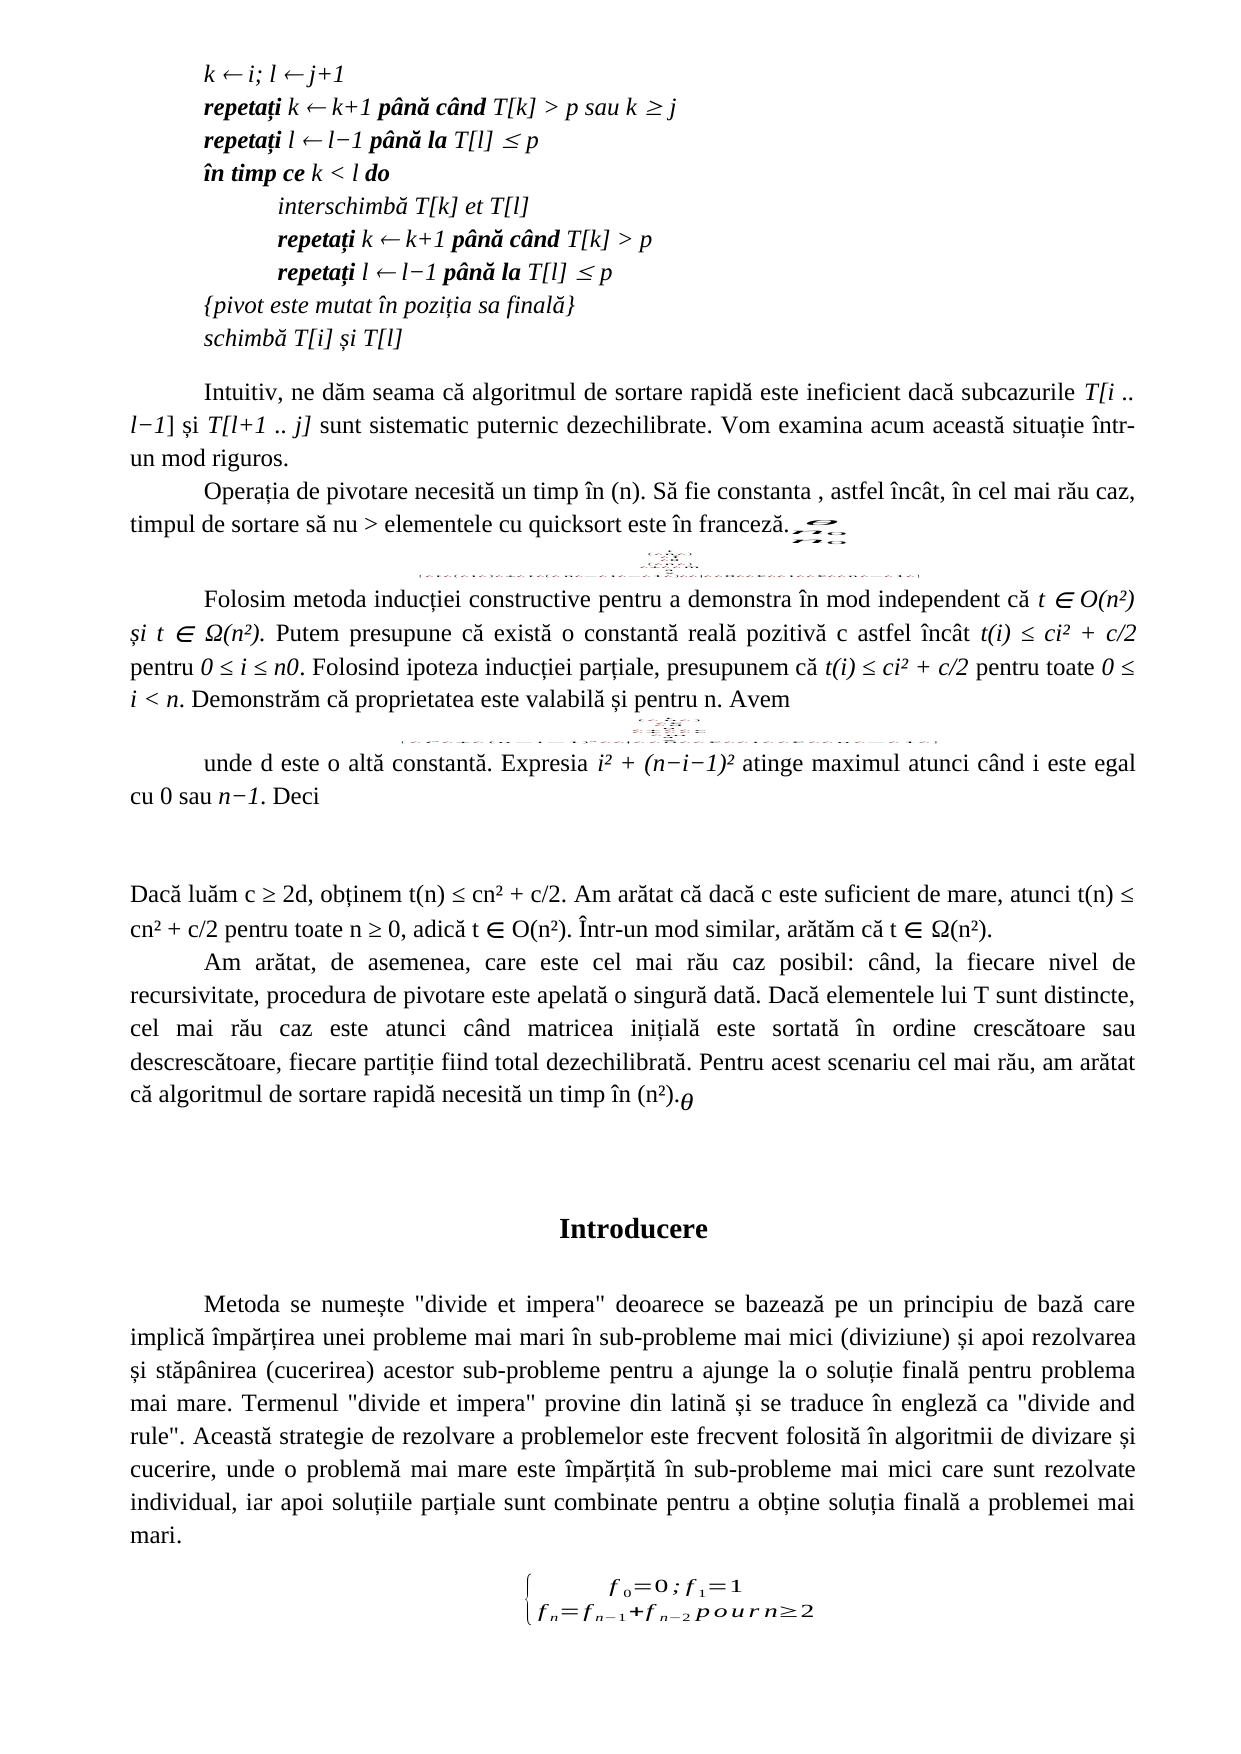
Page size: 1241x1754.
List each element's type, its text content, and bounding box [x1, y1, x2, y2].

text schimbă T[i] și T[l] [204, 323, 1137, 352]
text Am arătat, de asemenea, care este cel mai rău caz posibil: când, la fiecare nivel de recursivitate, procedura de pivotare este apelată o singură dată. Dacă elementele lui T sunt distincte, cel mai rău caz este atunci când matricea inițială este sortată în ordine crescătoare sau descrescătoare, fiecare partiție fiind total dezechilibrată. Pentru acest scenariu cel mai rău, am arătat că algoritmul de sortare rapidă necesită un timp în (n²). [130, 947, 1137, 1116]
text interschimbă T[k] et T[l] [204, 191, 1137, 220]
text repetați k ¬ k+1 până când T[k] > p sau k ³ j [130, 92, 1137, 121]
subtitle Introducere [130, 1212, 1137, 1245]
text repetați k ¬ k+1 până când T[k] > p [204, 224, 1137, 253]
text k ¬ i; l ¬ j+1 [130, 59, 1137, 88]
text {pivot este mutat în poziția sa finală} [130, 290, 1137, 319]
text repetați l ¬ l−1 până la T[l] £ p [130, 125, 1137, 154]
text Metoda se numește "divide et impera" deoarece se bazează pe un principiu de bază care implică împărțirea unei probleme mai mari în sub-probleme mai mici (diviziune) și apoi rezolvarea și stăpânirea (cucerirea) acestor sub-probleme pentru a ajunge la o soluție finală pentru problema mai mare. Termenul "divide et impera" provine din latină și se traduce în engleză ca "divide and rule". Această strategie de rezolvare a problemelor este frecvent folosită în algoritmii de divizare și cucerire, unde o problemă mai mare este împărțită în sub-probleme mai mici care sunt rezolvate individual, iar apoi soluțiile parțiale sunt combinate pentru a obține soluția finală a problemei mai mari. [130, 1289, 1137, 1548]
text Folosim metoda inducției constructive pentru a demonstra în mod independent că t ∈ O(n²) și t ∈ Ω(n²). Putem presupune că există o constantă reală pozitivă c astfel încât t(i) ≤ ci² + c/2 pentru 0 ≤ i ≤ n0. Folosind ipoteza inducției parțiale, presupunem că t(i) ≤ ci² + c/2 pentru toate 0 ≤ i < n. Demonstrăm că proprietatea este valabilă și pentru n. Avem [130, 582, 1137, 713]
text Dacă luăm c ≥ 2d, obținem t(n) ≤ cn² + c/2. Am arătat că dacă c este suficient de mare, atunci t(n) ≤ cn² + c/2 pentru toate n ≥ 0, adică t ∈ O(n²). Într-un mod similar, arătăm că t ∈ Ω(n²). [130, 847, 1137, 943]
text Operația de pivotare necesită un timp în (n). Să fie constanta , astfel încât, în cel mai rău caz, timpul de sortare să nu > elementele cu quicksort este în franceză. [130, 476, 1137, 546]
text unde d este o altă constantă. Expresia i² + (n−i−1)² atinge maximul atunci când i este egal cu 0 sau n−1. Deci [130, 748, 1137, 810]
text Intuitiv, ne dăm seama că algoritmul de sortare rapidă este ineficient dacă subcazurile T[i .. l−1] și T[l+1 .. j] sunt sistematic puternic dezechilibrate. Vom examina acum această situație într-un mod riguros. [130, 377, 1137, 472]
text repetați l ¬ l−1 până la T[l] £ p [204, 257, 1137, 286]
text în timp ce k < l do [130, 158, 1137, 187]
